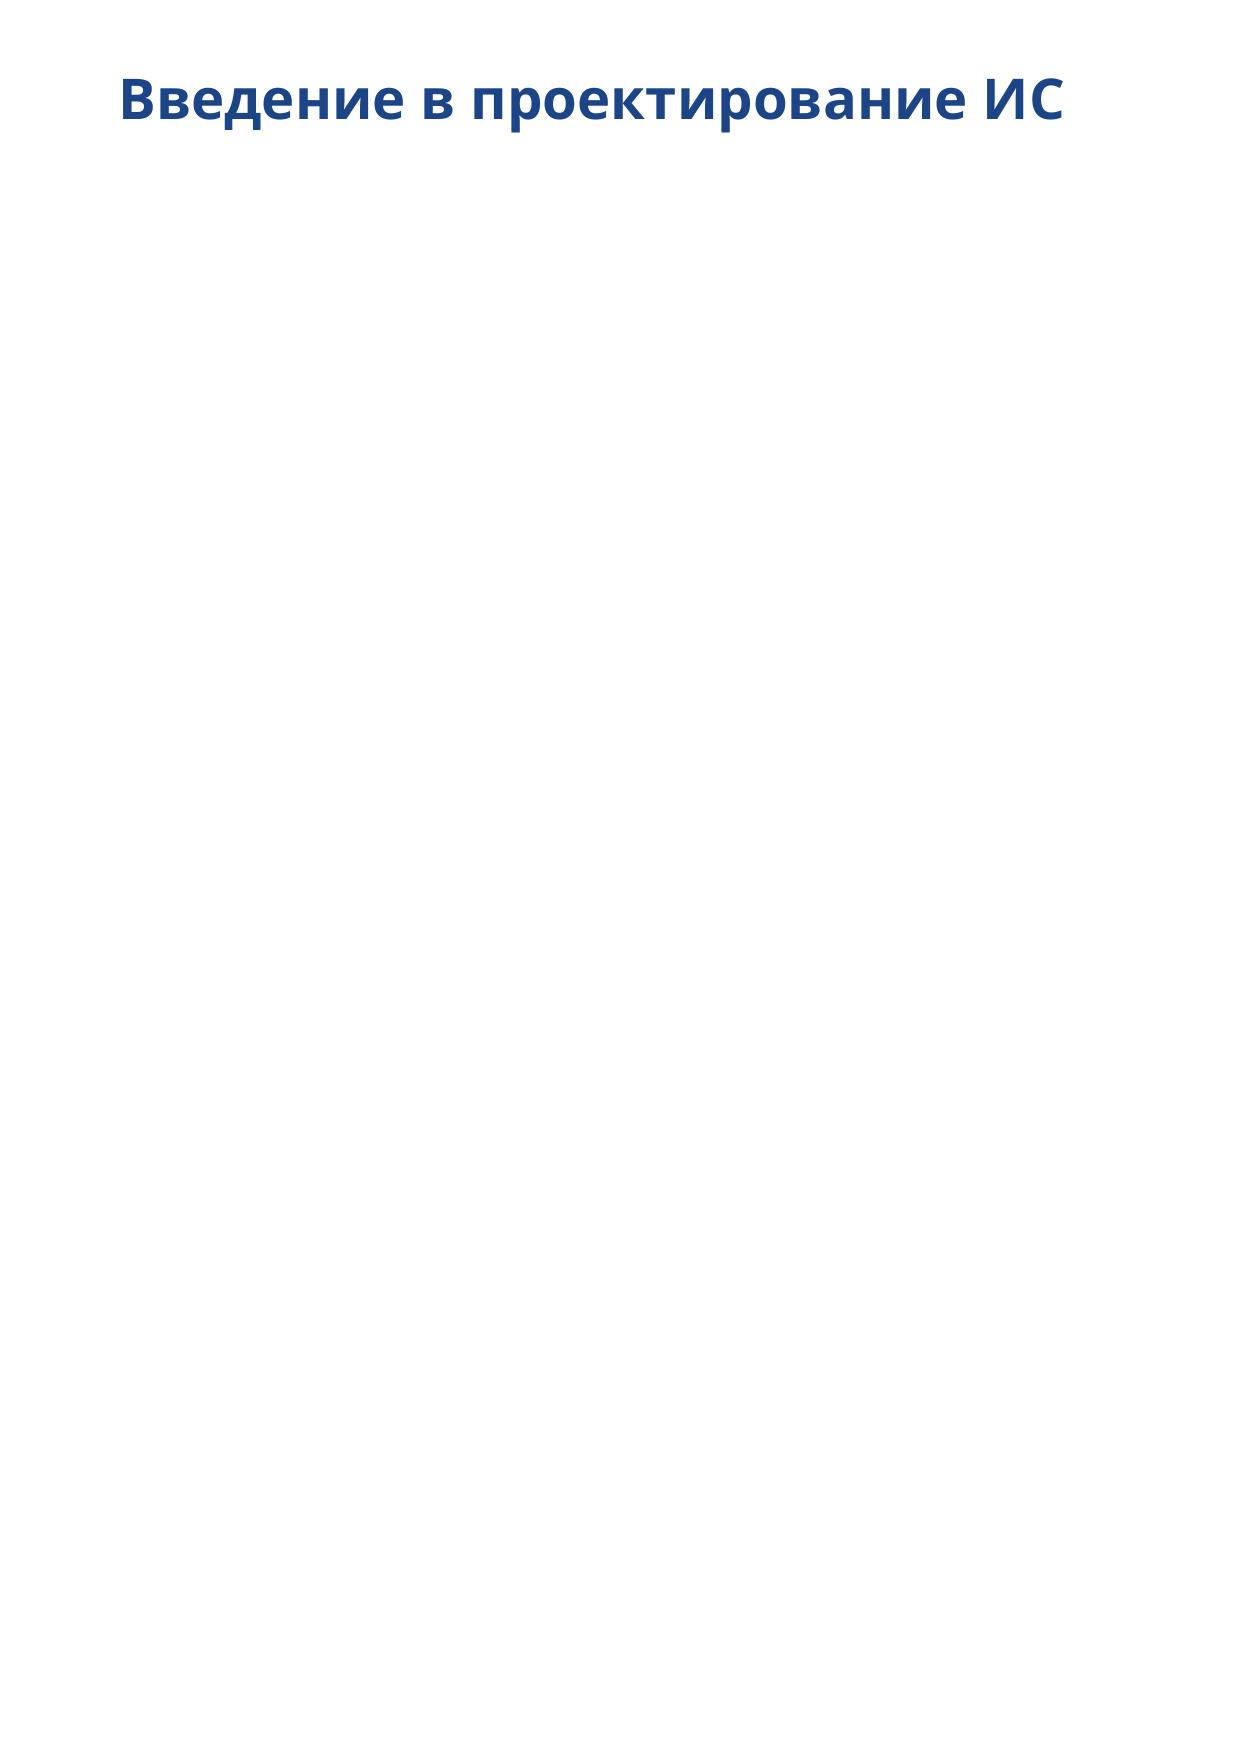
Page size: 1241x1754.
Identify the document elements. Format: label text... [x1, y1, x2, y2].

title Введение в проектирование ИС [118, 59, 1181, 136]
